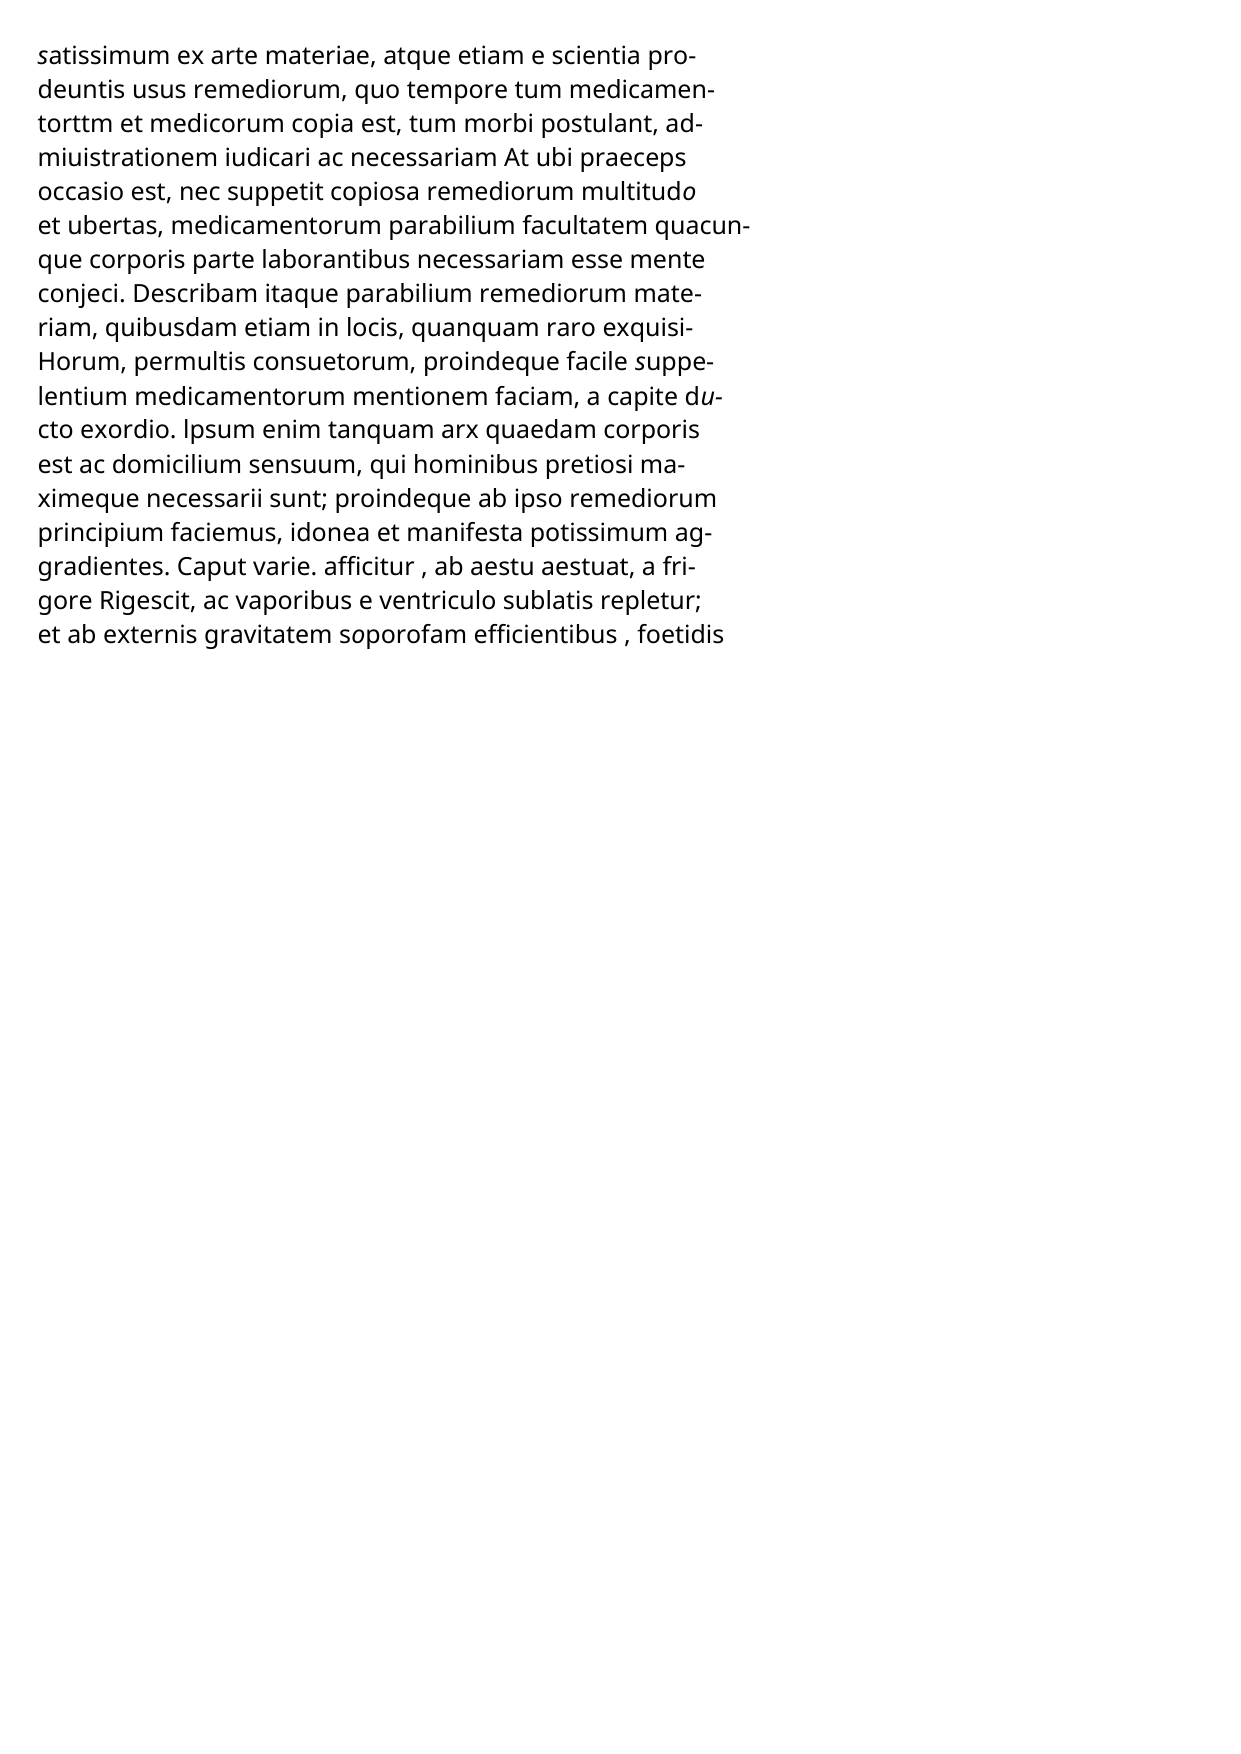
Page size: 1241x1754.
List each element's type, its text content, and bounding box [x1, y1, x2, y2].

text satissimum ex arte materiae, atque etiam e scientia pro- deuntis usus remediorum, quo tempore tum medicamen- torttm et medicorum copia est, tum morbi postulant, ad- miuistrationem iudicari ac necessariam At ubi praeceps occasio est, nec suppetit copiosa remediorum multitudo et ubertas, medicamentorum parabilium facultatem quacun- que corporis parte laborantibus necessariam esse mente conjeci. Describam itaque parabilium remediorum mate- riam, quibusdam etiam in locis, quanquam raro exquisi- Horum, permultis consuetorum, proindeque facile suppe- lentium medicamentorum mentionem faciam, a capite du- cto exordio. lpsum enim tanquam arx quaedam corporis est ac domicilium sensuum, qui hominibus pretiosi ma- ximeque necessarii sunt; proindeque ab ipso remediorum principium faciemus, idonea et manifesta potissimum ag- gradientes. Caput varie. afficitur , ab aestu aestuat, a fri- gore Rigescit, ac vaporibus e ventriculo sublatis repletur; et ab externis gravitatem soporofam efficientibus , foetidis [37, 37, 1203, 651]
